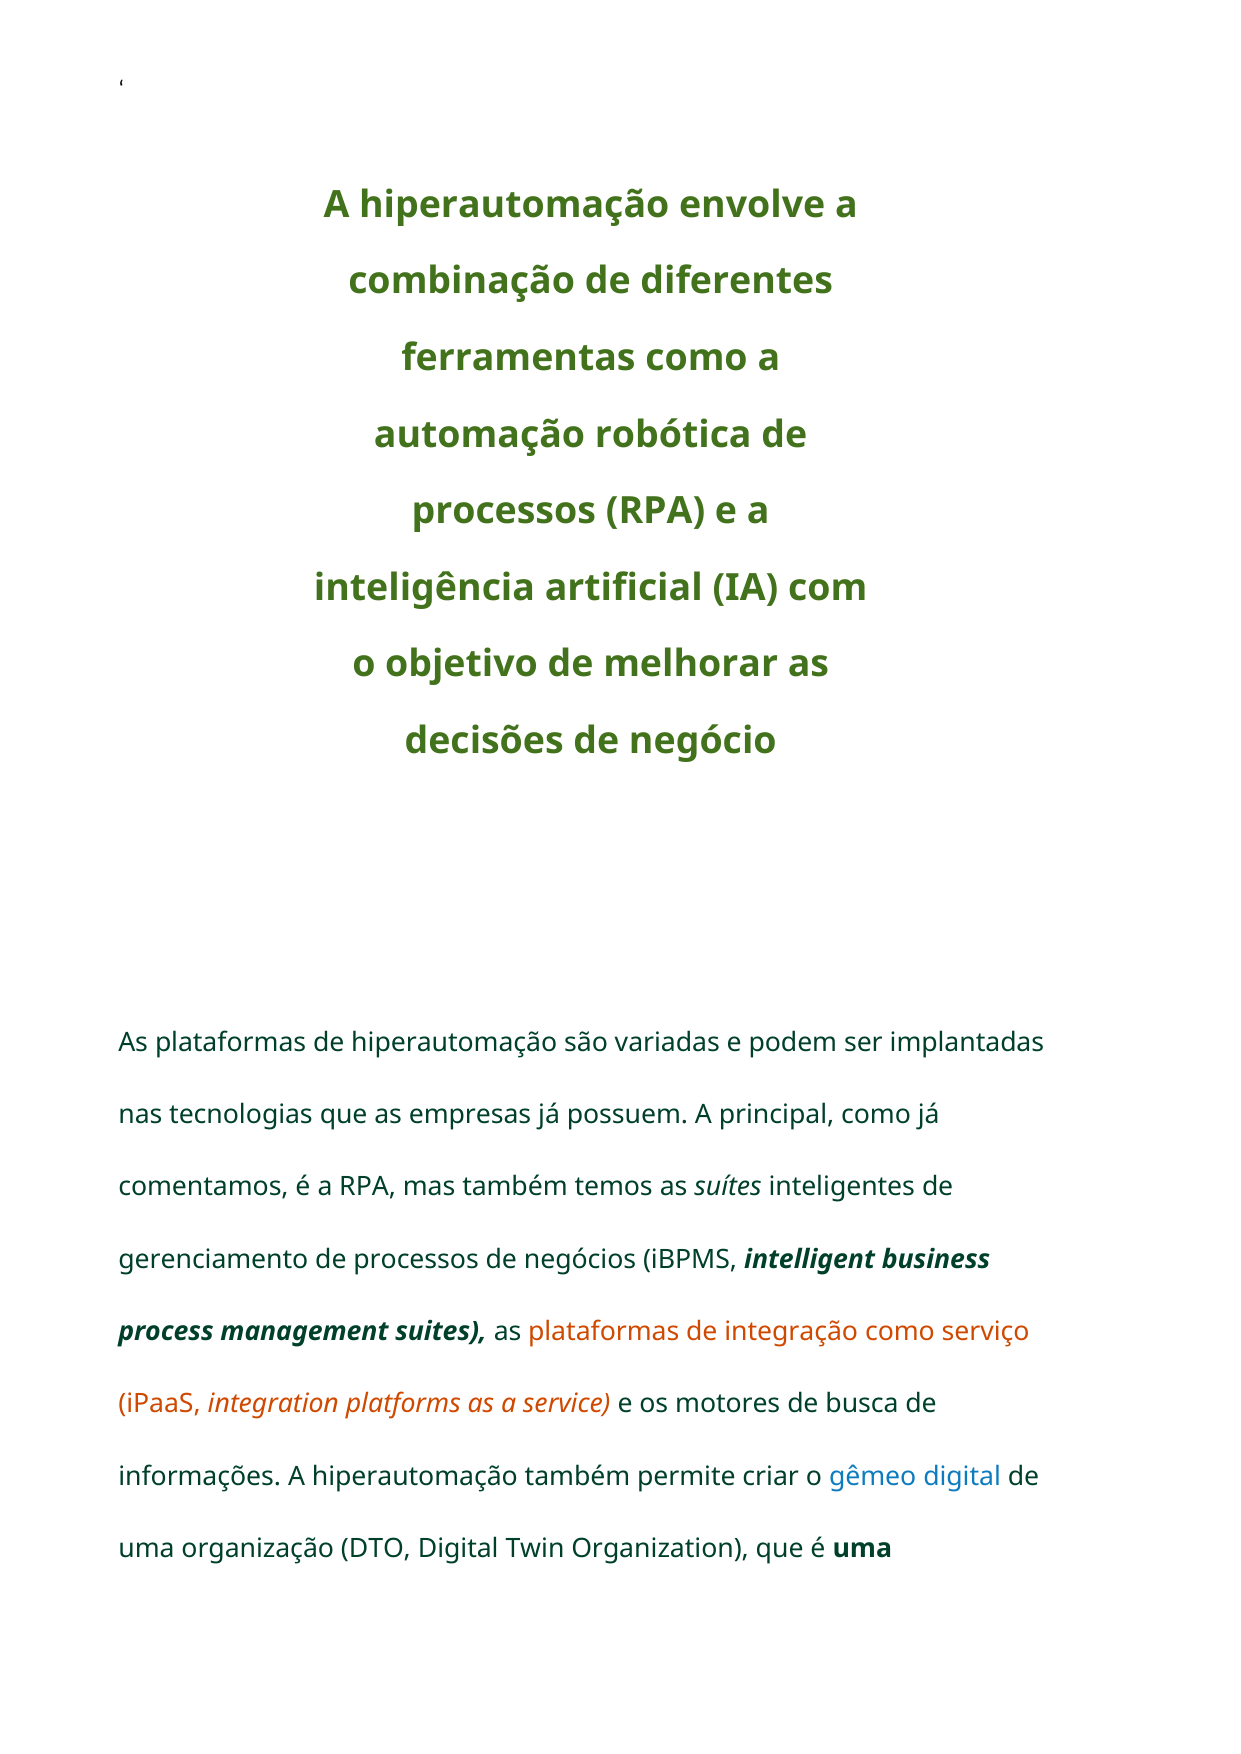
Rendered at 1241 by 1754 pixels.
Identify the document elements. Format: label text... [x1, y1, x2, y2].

subtitle A hiperautomação envolve a combinação de diferentes ferramentas como a automação robótica de processos (RPA) e a inteligência artificial (IA) com o objetivo de melhorar as decisões de negócio [298, 177, 883, 764]
text As plataformas de hiperautomação são variadas e podem ser implantadas nas tecnologias que as empresas já possuem. A principal, como já comentamos, é a RPA, mas também temos as suítes inteligentes de gerenciamento de processos de negócios (iBPMS, intelligent business process management suites), as plataformas de integração como serviço (iPaaS, integration platforms as a service) e os motores de busca de informações. A hiperautomação também permite criar o gêmeo digital de uma organização (DTO, Digital Twin Organization), que é uma [118, 1023, 1063, 1565]
